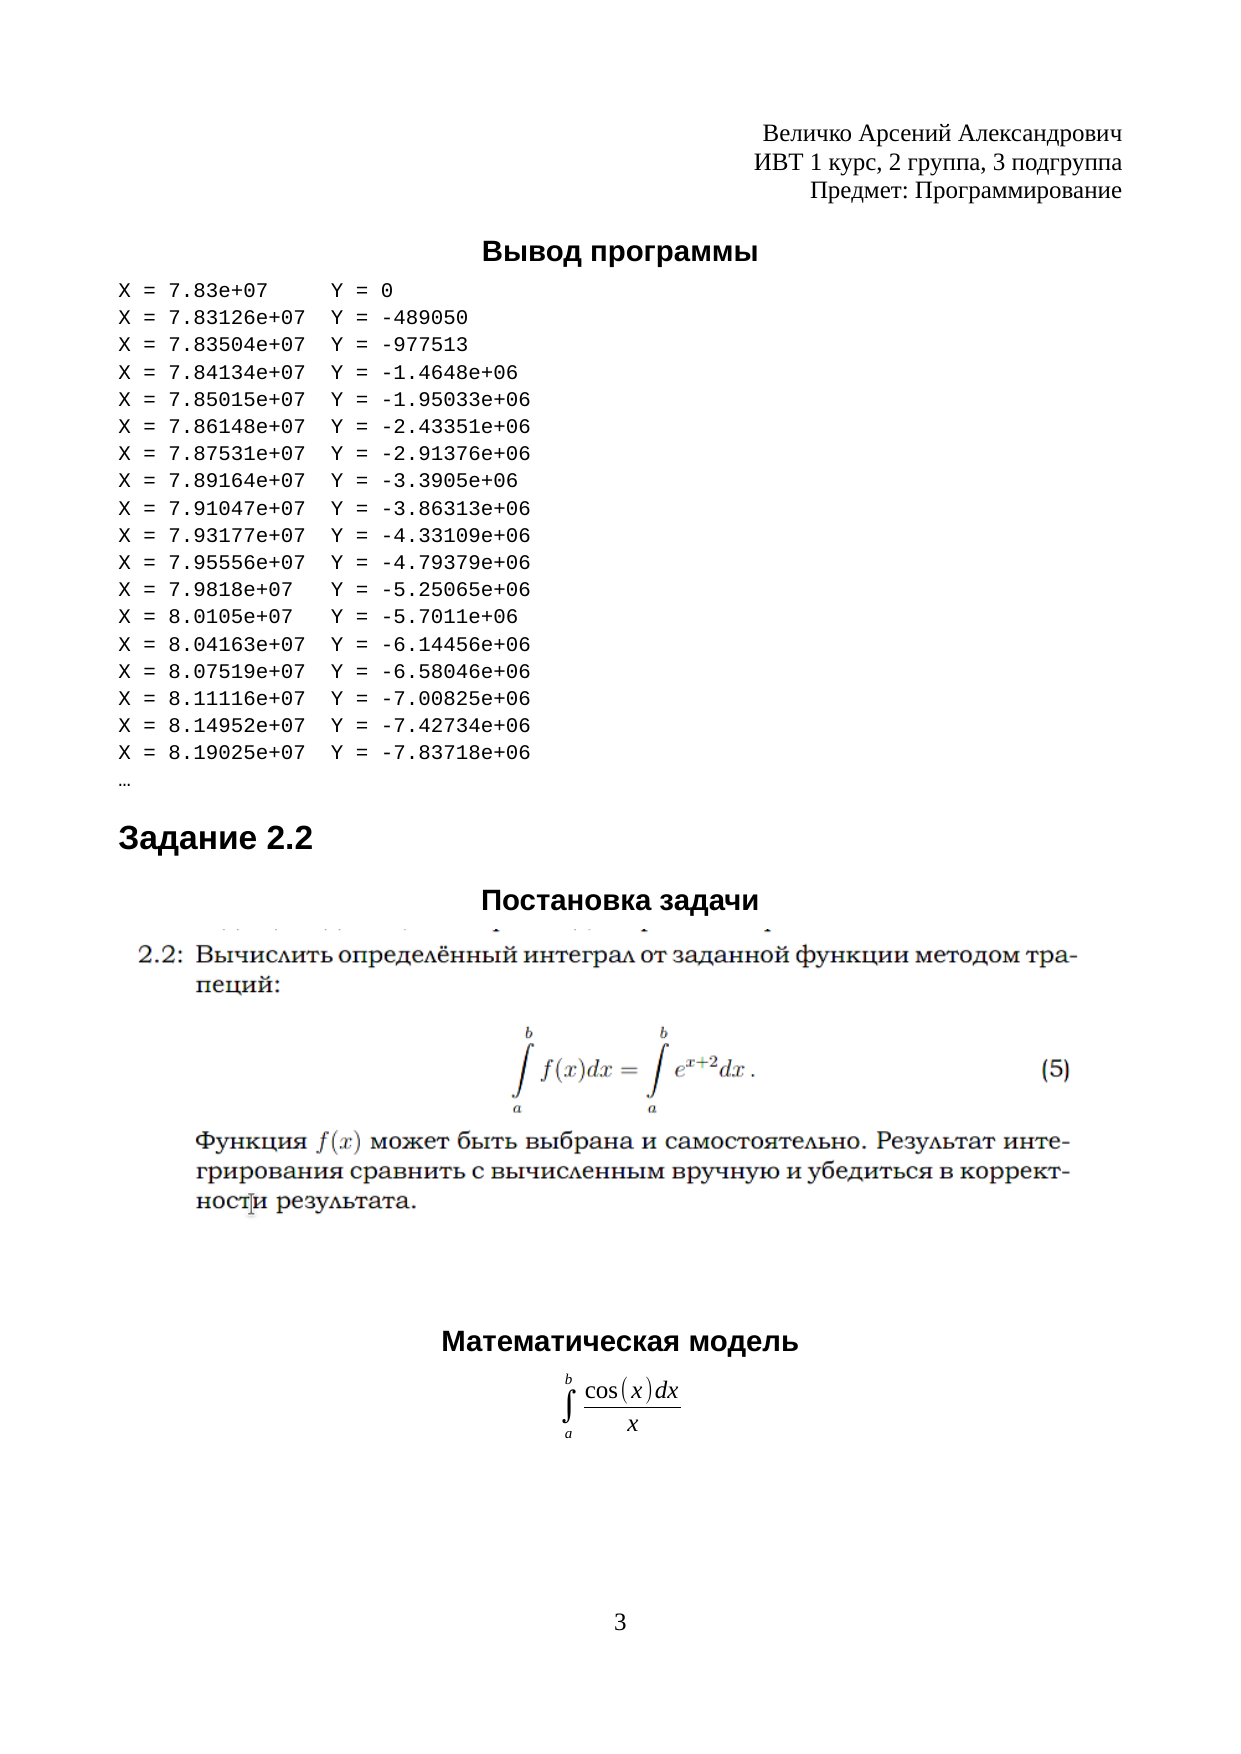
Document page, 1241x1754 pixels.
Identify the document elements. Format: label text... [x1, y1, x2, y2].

subtitle Постановка задачи [118, 883, 1122, 917]
text X = 7.85015e+07 Y = -1.95033e+06 [118, 389, 1122, 412]
text X = 7.95556e+07 Y = -4.79379e+06 [118, 552, 1122, 576]
text X = 7.89164e+07 Y = -3.3905e+06 [118, 470, 1122, 494]
text X = 7.9818e+07 Y = -5.25065e+06 [118, 579, 1122, 603]
text X = 7.87531e+07 Y = -2.91376e+06 [118, 443, 1122, 467]
text X = 8.07519e+07 Y = -6.58046e+06 [118, 661, 1122, 684]
text X = 8.04163e+07 Y = -6.14456e+06 [118, 633, 1122, 657]
subtitle Математическая модель [118, 1324, 1122, 1358]
subtitle Вывод программы [118, 234, 1122, 268]
text X = 7.86148e+07 Y = -2.43351e+06 [118, 416, 1122, 440]
text X = 8.14952e+07 Y = -7.42734e+06 [118, 715, 1122, 739]
text X = 8.0105e+07 Y = -5.7011e+06 [118, 606, 1122, 630]
subtitle Задание 2.2 [118, 817, 1122, 856]
text … [118, 769, 1122, 793]
picture [118, 929, 1123, 1258]
text X = 7.83126e+07 Y = -489050 [118, 307, 1122, 331]
text X = 8.19025e+07 Y = -7.83718e+06 [118, 742, 1122, 766]
text X = 7.83504e+07 Y = -977513 [118, 334, 1122, 358]
text X = 8.11116e+07 Y = -7.00825e+06 [118, 688, 1122, 712]
text X = 7.83e+07 Y = 0 [118, 280, 1122, 304]
text X = 7.84134e+07 Y = -1.4648e+06 [118, 362, 1122, 385]
text X = 7.91047e+07 Y = -3.86313e+06 [118, 498, 1122, 521]
text X = 7.93177e+07 Y = -4.33109e+06 [118, 525, 1122, 548]
